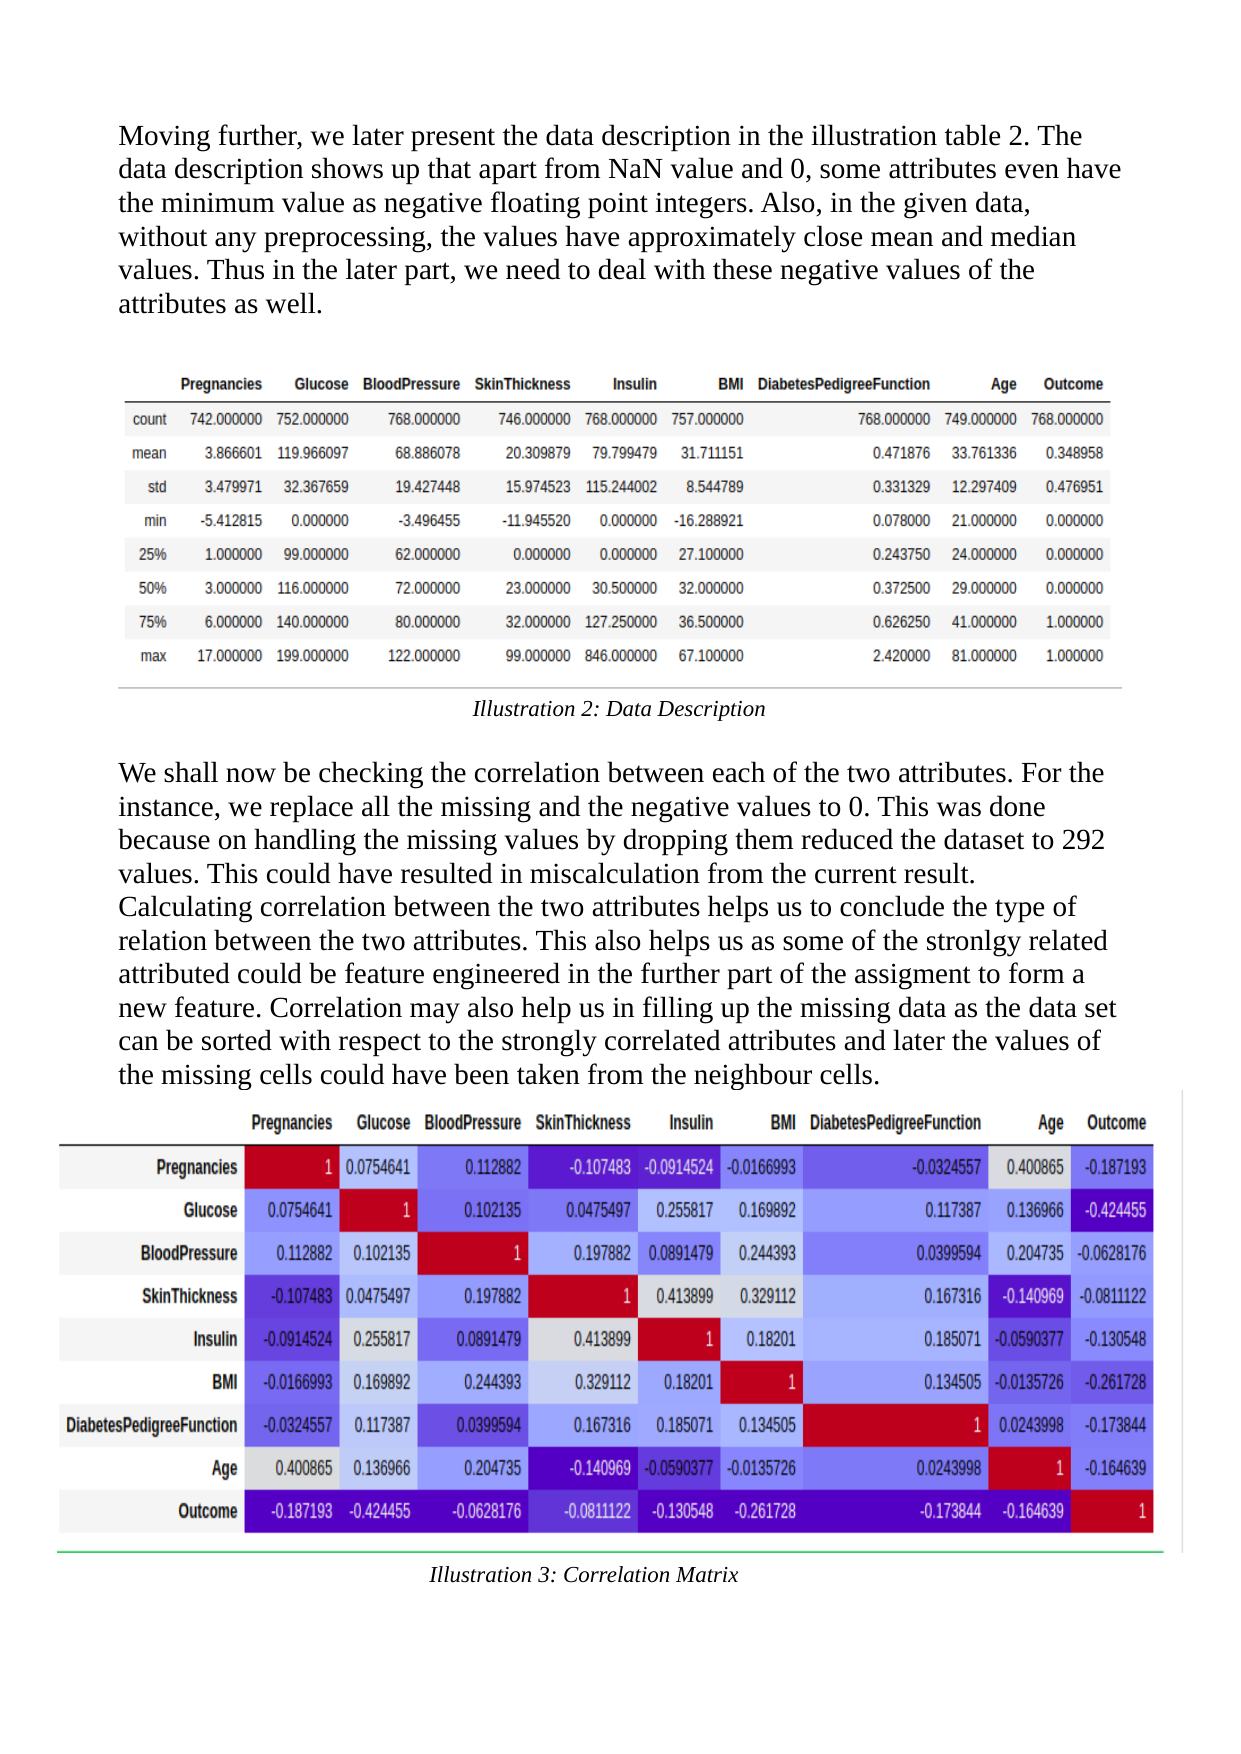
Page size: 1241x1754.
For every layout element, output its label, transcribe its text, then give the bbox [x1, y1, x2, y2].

text Illustration 3: Correlation Matrix [118, 1553, 1122, 1589]
picture [57, 1090, 1184, 1553]
text Calculating correlation between the two attributes helps us to conclude the type of relation between the two attributes. This also helps us as some of the stronlgy related attributed could be feature engineered in the further part of the assigment to form a new feature. Correlation may also help us in filling up the missing data as the data set can be sorted with respect to the strongly correlated attributes and later the values of the missing cells could have been taken from the neighbour cells. [118, 889, 1122, 1090]
text Illustration 2: Data Description [118, 690, 1122, 722]
text We shall now be checking the correlation between each of the two attributes. For the instance, we replace all the missing and the negative values to 0. This was done because on handling the missing values by dropping them reduced the dataset to 292 values. This could have resulted in miscalculation from the current result. [118, 755, 1122, 889]
text Moving further, we later present the data description in the illustration table 2. The data description shows up that apart from NaN value and 0, some attributes even have the minimum value as negative floating point integers. Also, in the given data, without any preprocessing, the values have approximately close mean and median values. Thus in the later part, we need to deal with these negative values of the attributes as well. [118, 118, 1122, 319]
picture [118, 365, 1123, 690]
